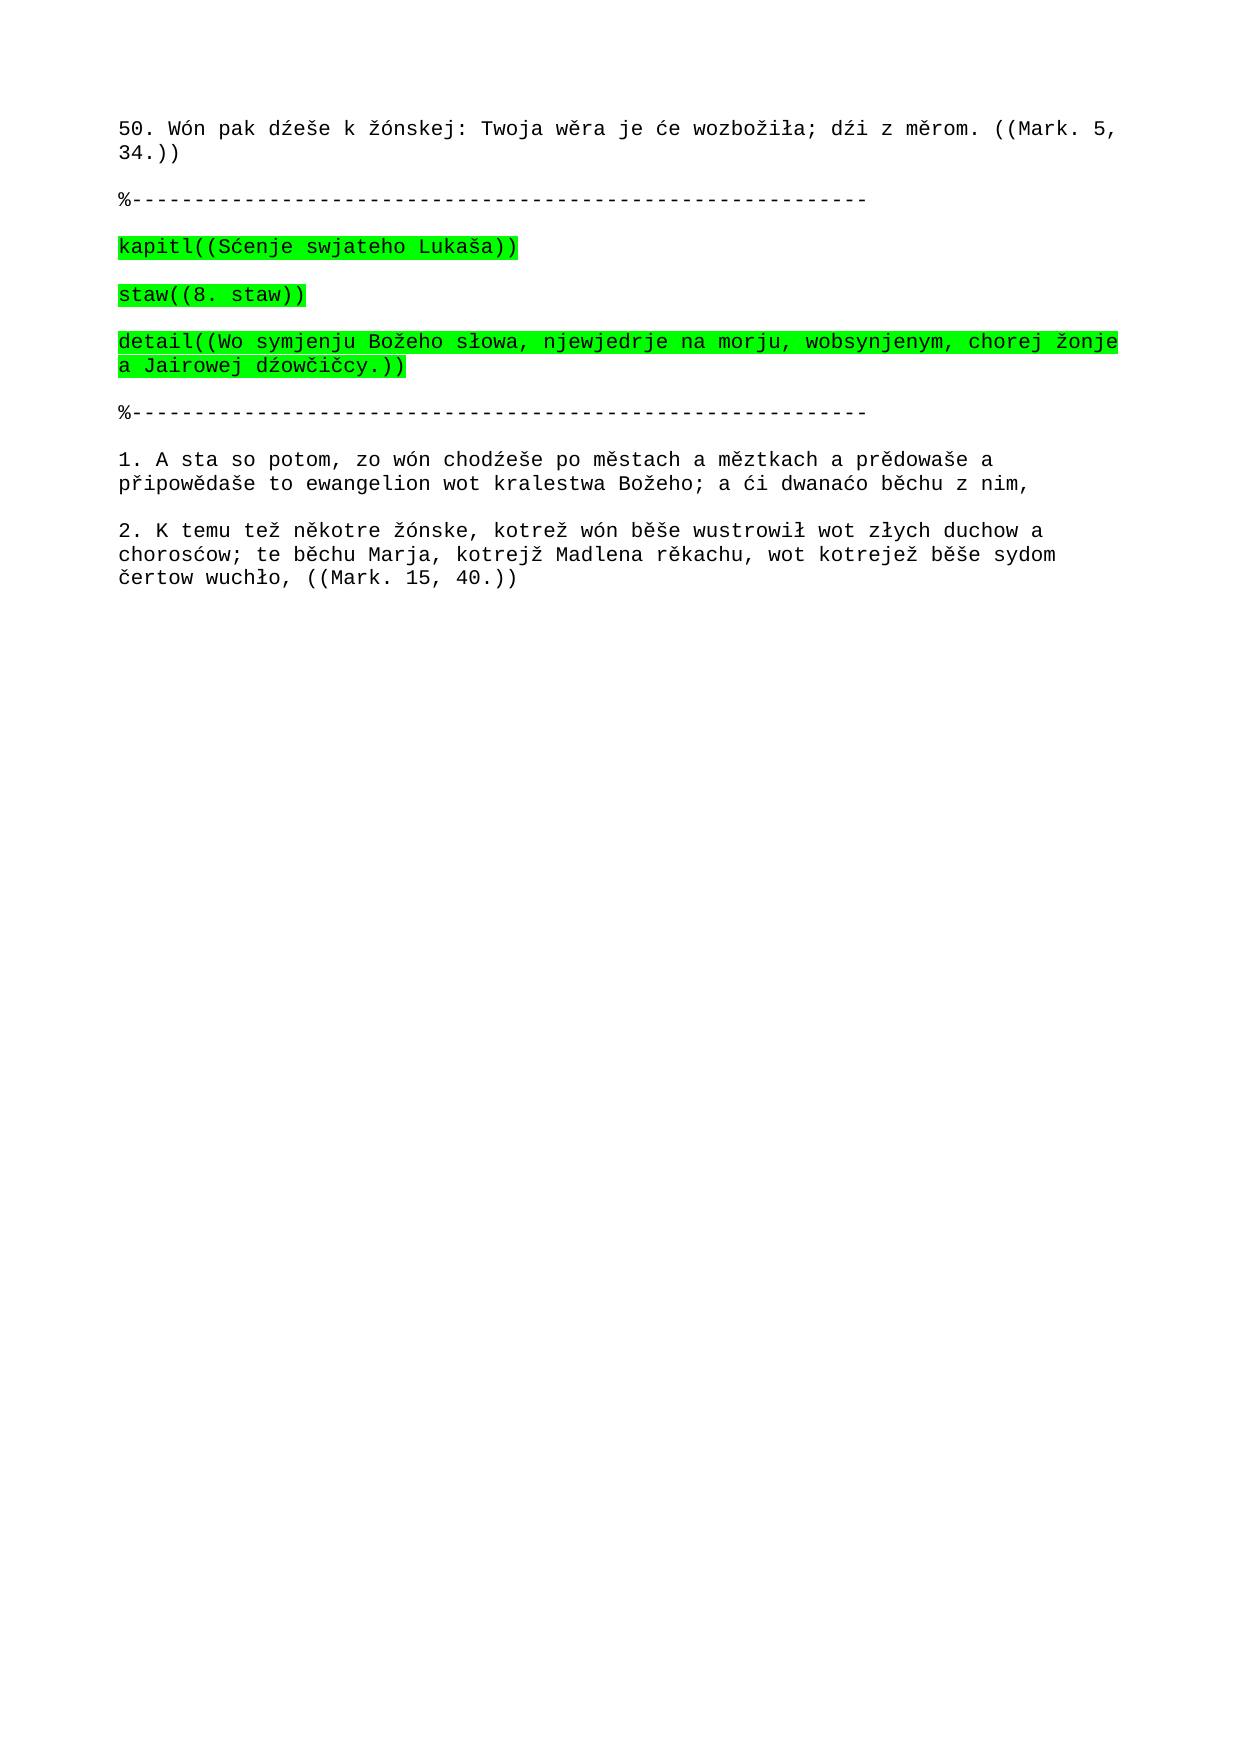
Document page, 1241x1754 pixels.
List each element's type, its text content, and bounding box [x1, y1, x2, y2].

text kapitl((Sćenje swjateho Lukaša)) [118, 236, 1122, 260]
text detail((Wo symjenju Božeho słowa, njewjedrje na morju, wobsynjenym, chorej žonje a Jairowej dźowčičcy.)) [118, 331, 1122, 378]
text 50. Wón pak dźeše k žónskej: Twoja wěra je će wozbožiła; dźi z měrom. ((Mark. 5, 34.)) [118, 118, 1122, 165]
text %----------------------------------------------------------- [118, 189, 1122, 213]
text %----------------------------------------------------------- [118, 402, 1122, 426]
text 1. A sta so potom, zo wón chodźeše po městach a měztkach a prědowaše a připowědaše to ewangelion wot kralestwa Božeho; a ći dwanaćo běchu z nim, [118, 449, 1122, 496]
text 2. K temu tež někotre žónske, kotrež wón běše wustrowił wot złych duchow a chorosćow; te běchu Marja, kotrejž Madlena rěkachu, wot kotrejež běše sydom čertow wuchło, ((Mark. 15, 40.)) [118, 520, 1122, 591]
text staw((8. staw)) [118, 284, 1122, 307]
